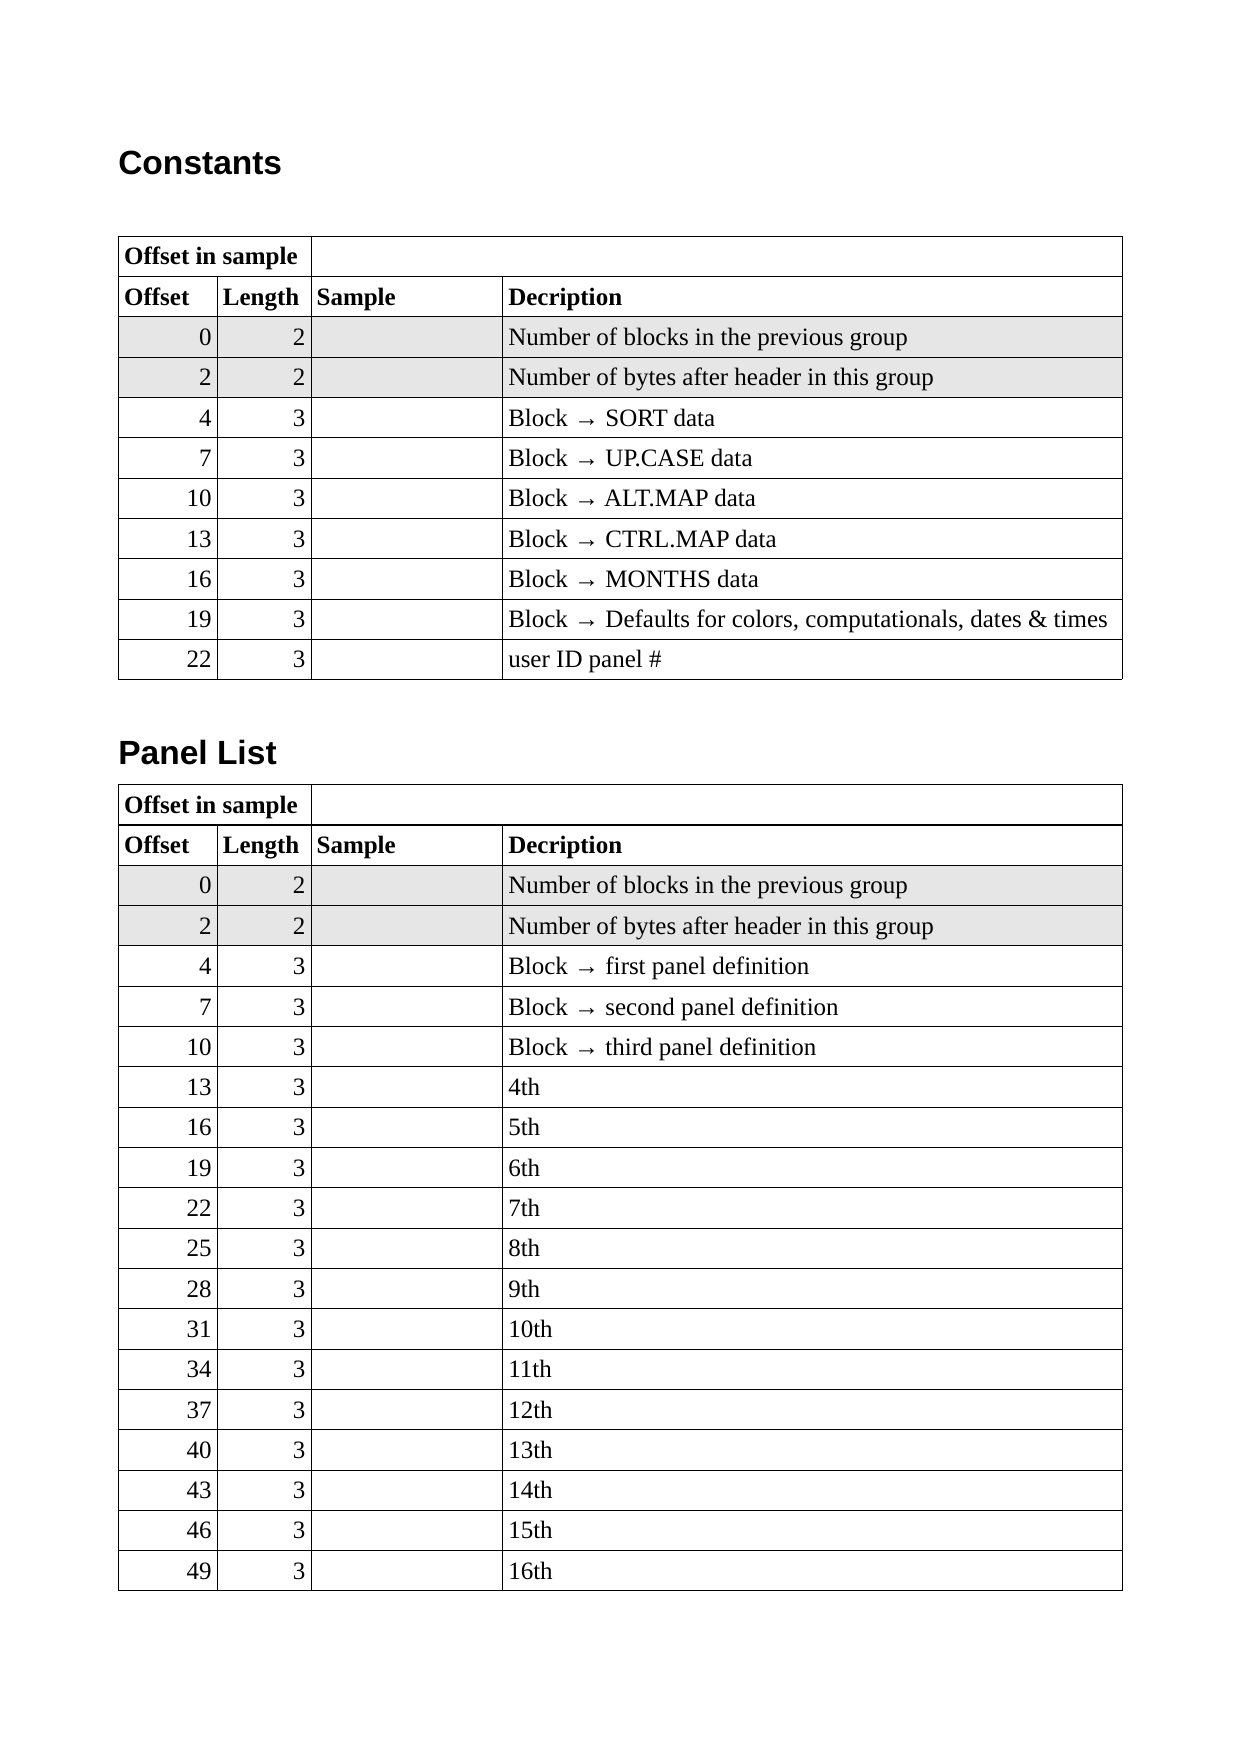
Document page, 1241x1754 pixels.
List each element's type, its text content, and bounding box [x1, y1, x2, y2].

table_cell 2 [218, 358, 311, 397]
table_header Offset [119, 826, 217, 865]
table_cell 16 [119, 1108, 217, 1147]
table_cell Block → CTRL.MAP data [503, 519, 1122, 558]
table_cell [312, 1551, 502, 1590]
table_header Offset in sample [119, 785, 311, 824]
table_cell [312, 987, 502, 1026]
table_cell 11th [503, 1350, 1122, 1389]
table_cell 22 [119, 1188, 217, 1228]
table_header [312, 785, 1122, 824]
table_cell 2 [218, 866, 311, 905]
table_cell [312, 946, 502, 986]
table_header Decription [503, 826, 1122, 865]
table_cell 12th [503, 1390, 1122, 1429]
table_cell 31 [119, 1309, 217, 1348]
table_header Offset in sample [119, 237, 311, 276]
table_cell 16th [503, 1551, 1122, 1590]
table_cell [312, 1229, 502, 1268]
table_cell Block → Defaults for colors, computationals, dates & times [503, 600, 1122, 639]
table_cell [312, 1269, 502, 1308]
table_cell [312, 1430, 502, 1469]
table_cell 13 [119, 519, 217, 558]
table_cell 4 [119, 946, 217, 986]
table_cell Number of bytes after header in this group [503, 358, 1122, 397]
table_cell 9th [503, 1269, 1122, 1308]
table_cell 19 [119, 1148, 217, 1187]
table_cell 13th [503, 1430, 1122, 1469]
table_cell 3 [218, 640, 311, 679]
table_cell [312, 559, 502, 598]
table_cell 43 [119, 1471, 217, 1510]
table_header Length [218, 826, 311, 865]
table_cell 13 [119, 1067, 217, 1107]
subtitle Panel List [118, 733, 1122, 772]
table_cell 3 [218, 1148, 311, 1187]
table_cell Number of blocks in the previous group [503, 317, 1122, 357]
table_cell [312, 519, 502, 558]
table_cell 2 [119, 358, 217, 397]
table_cell Block → UP.CASE data [503, 438, 1122, 477]
table_cell 14th [503, 1471, 1122, 1510]
table_cell 3 [218, 1269, 311, 1308]
table_cell 7 [119, 438, 217, 477]
table_cell 4th [503, 1067, 1122, 1107]
table_cell 3 [218, 1471, 311, 1510]
table_cell 16 [119, 559, 217, 598]
table_cell 2 [218, 317, 311, 357]
table_cell 40 [119, 1430, 217, 1469]
table_cell 10th [503, 1309, 1122, 1348]
table_cell 3 [218, 398, 311, 437]
table_cell Block → SORT data [503, 398, 1122, 437]
table_cell 2 [119, 906, 217, 945]
table_cell Block → second panel definition [503, 987, 1122, 1026]
table_cell 46 [119, 1511, 217, 1550]
table_header Decription [503, 277, 1122, 316]
subtitle Constants [118, 143, 1122, 182]
table_cell [312, 438, 502, 477]
table_cell Block → MONTHS data [503, 559, 1122, 598]
table_cell 22 [119, 640, 217, 679]
table_cell Block → first panel definition [503, 946, 1122, 986]
table_cell Block → third panel definition [503, 1027, 1122, 1066]
table_cell [312, 1148, 502, 1187]
table_cell 3 [218, 1229, 311, 1268]
table_cell [312, 1511, 502, 1550]
table_cell 3 [218, 1309, 311, 1348]
table_cell 25 [119, 1229, 217, 1268]
table_cell 0 [119, 317, 217, 357]
table_cell 3 [218, 1511, 311, 1550]
table_cell [312, 1390, 502, 1429]
table_cell 10 [119, 1027, 217, 1066]
table_cell 5th [503, 1108, 1122, 1147]
table_cell 3 [218, 559, 311, 598]
table_cell 3 [218, 1430, 311, 1469]
table_cell 28 [119, 1269, 217, 1308]
table_cell 7th [503, 1188, 1122, 1228]
table_header Length [218, 277, 311, 316]
table_header Offset [119, 277, 217, 316]
table_cell 6th [503, 1148, 1122, 1187]
table_cell 3 [218, 438, 311, 477]
table_cell [312, 398, 502, 437]
table_cell 3 [218, 1551, 311, 1590]
table_cell [312, 866, 502, 905]
table_cell [312, 1108, 502, 1147]
table_cell [312, 479, 502, 518]
table_cell 3 [218, 519, 311, 558]
table_cell user ID panel # [503, 640, 1122, 679]
table_cell [312, 1309, 502, 1348]
table_cell 3 [218, 946, 311, 986]
table_cell [312, 1471, 502, 1510]
table_cell 2 [218, 906, 311, 945]
table_cell 10 [119, 479, 217, 518]
table_header Sample [312, 826, 502, 865]
table_cell [312, 317, 502, 357]
table_cell [312, 906, 502, 945]
table_cell 15th [503, 1511, 1122, 1550]
table_cell [312, 358, 502, 397]
table_cell [312, 1067, 502, 1107]
table_cell 3 [218, 479, 311, 518]
table_cell 8th [503, 1229, 1122, 1268]
table_cell 7 [119, 987, 217, 1026]
table_cell 3 [218, 1067, 311, 1107]
table_cell [312, 600, 502, 639]
table_cell Number of bytes after header in this group [503, 906, 1122, 945]
table_cell 3 [218, 987, 311, 1026]
table_header Sample [312, 277, 502, 316]
table_header [312, 237, 1122, 276]
table_cell 4 [119, 398, 217, 437]
table_cell 34 [119, 1350, 217, 1389]
table_cell 0 [119, 866, 217, 905]
table_cell 19 [119, 600, 217, 639]
table_cell 3 [218, 1188, 311, 1228]
table_cell 49 [119, 1551, 217, 1590]
table_cell 3 [218, 1390, 311, 1429]
table_cell [312, 1027, 502, 1066]
table_cell [312, 640, 502, 679]
table_cell 3 [218, 1108, 311, 1147]
table_cell Number of blocks in the previous group [503, 866, 1122, 905]
table_cell 37 [119, 1390, 217, 1429]
table_cell [312, 1188, 502, 1228]
table_cell Block → ALT.MAP data [503, 479, 1122, 518]
table_cell 3 [218, 600, 311, 639]
table_cell [312, 1350, 502, 1389]
table_cell 3 [218, 1027, 311, 1066]
table_cell 3 [218, 1350, 311, 1389]
